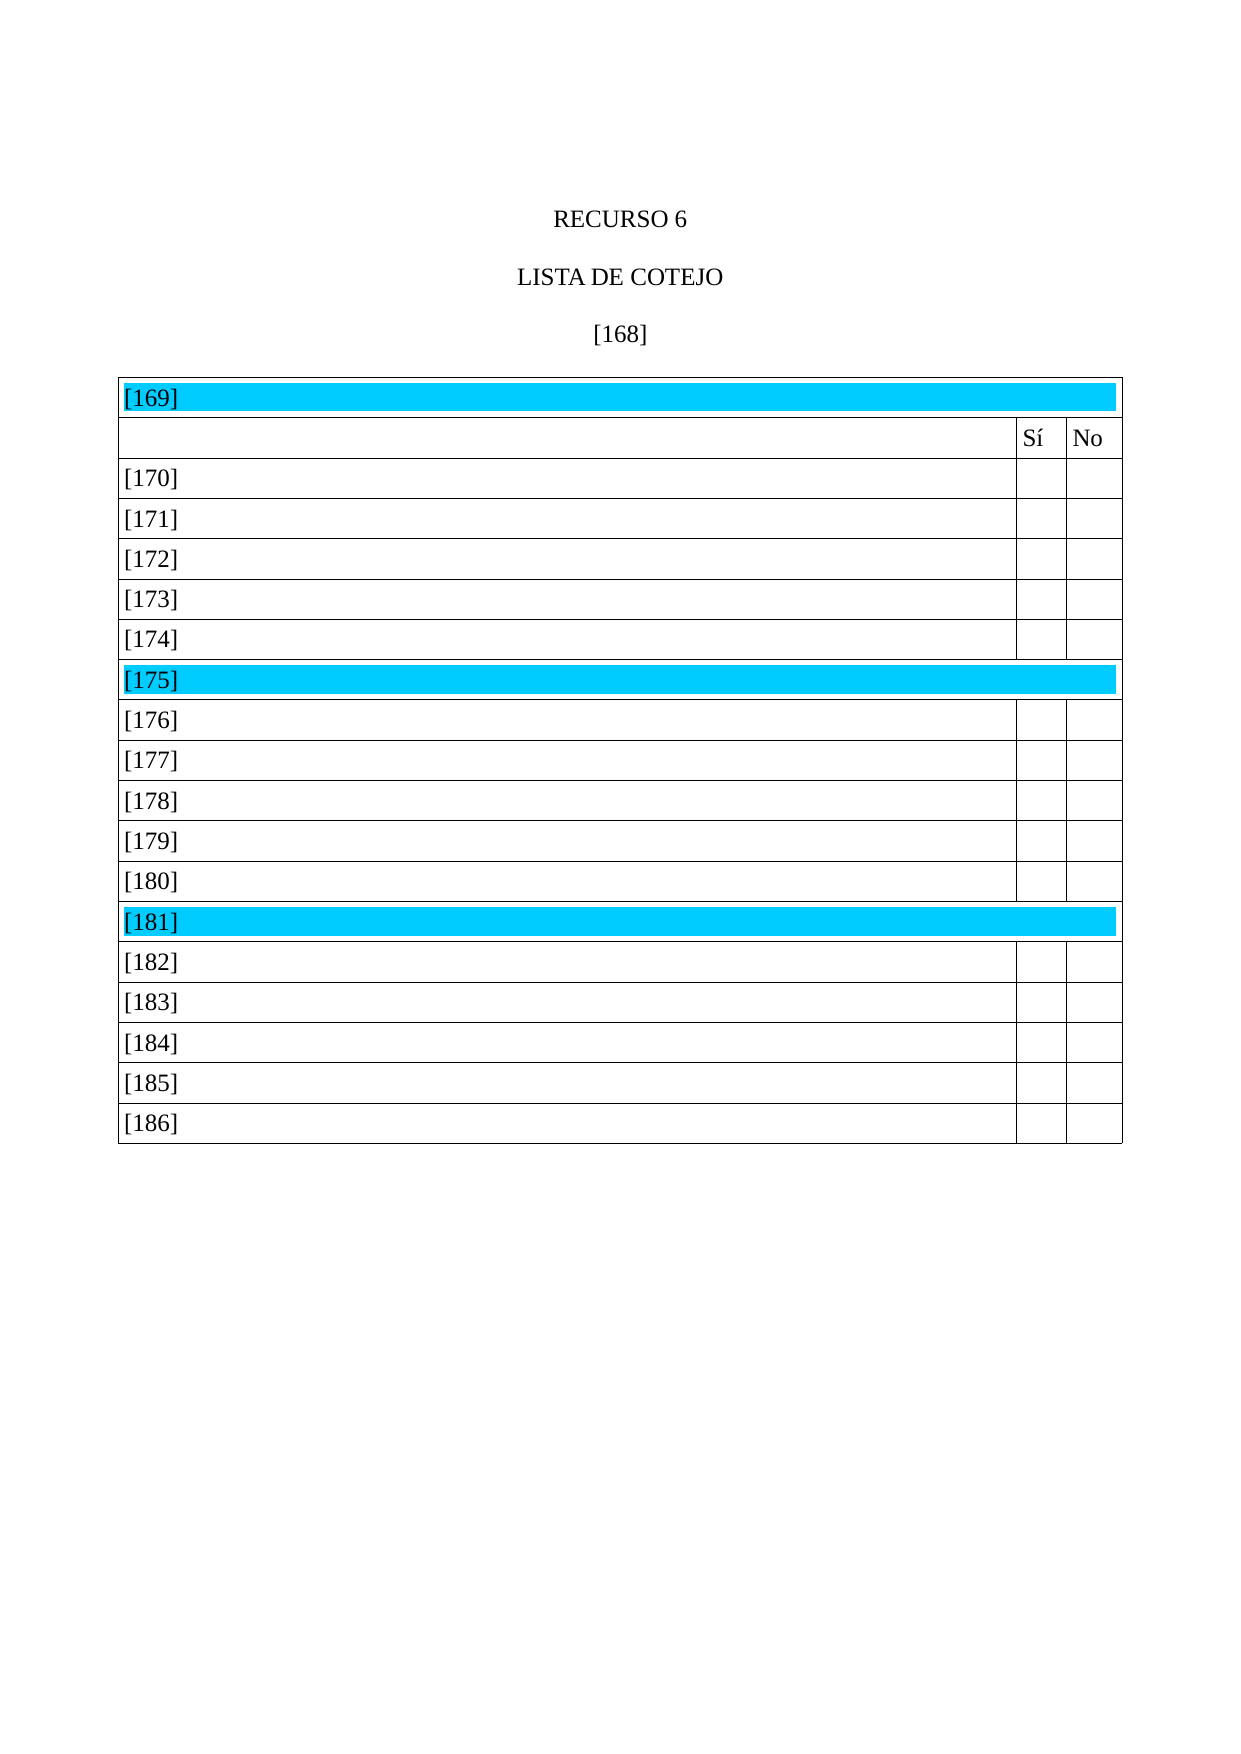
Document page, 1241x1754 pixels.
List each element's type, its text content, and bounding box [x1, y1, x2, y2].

table_cell [1067, 1063, 1122, 1102]
table_cell [183] [119, 983, 1016, 1022]
table_cell [173] [119, 580, 1016, 619]
table_cell [1067, 1023, 1122, 1062]
text [168] [118, 319, 1122, 348]
table_cell [1017, 862, 1066, 901]
table_cell [1017, 942, 1066, 982]
table_cell [1067, 700, 1122, 740]
table_cell [185] [119, 1063, 1016, 1102]
table_cell [1017, 1023, 1066, 1062]
table_cell [1017, 499, 1066, 538]
table_cell [171] [119, 499, 1016, 538]
table_cell [175] [119, 660, 1122, 699]
table_cell [1067, 499, 1122, 538]
table_cell [1017, 781, 1066, 820]
table_cell [1067, 741, 1122, 780]
text RECURSO 6 [118, 204, 1122, 233]
table_cell [1067, 1104, 1122, 1143]
table_cell [1067, 539, 1122, 578]
table_cell [1017, 700, 1066, 740]
table_cell [179] [119, 821, 1016, 861]
table_cell [174] [119, 620, 1016, 659]
table_cell [1067, 580, 1122, 619]
table_cell [177] [119, 741, 1016, 780]
table_cell [1017, 983, 1066, 1022]
table_cell [119, 418, 1016, 457]
table_cell [1067, 983, 1122, 1022]
text LISTA DE COTEJO [118, 262, 1122, 291]
table_cell [186] [119, 1104, 1016, 1143]
table_cell [1017, 620, 1066, 659]
table_cell [1017, 459, 1066, 498]
table_cell [1067, 862, 1122, 901]
table_cell [176] [119, 700, 1016, 740]
table_cell [1067, 942, 1122, 982]
table_cell [180] [119, 862, 1016, 901]
table_cell [170] [119, 459, 1016, 498]
table_cell [1067, 620, 1122, 659]
table_cell [178] [119, 781, 1016, 820]
table_cell [1067, 821, 1122, 861]
table_cell [1017, 1104, 1066, 1143]
table_cell No [1067, 418, 1122, 457]
table_cell [181] [119, 902, 1122, 941]
table_header [169] [119, 378, 1122, 417]
table_cell [182] [119, 942, 1016, 982]
table_cell Sí [1017, 418, 1066, 457]
table_cell [1067, 459, 1122, 498]
table_cell [1017, 741, 1066, 780]
table_cell [1017, 580, 1066, 619]
table_cell [1017, 1063, 1066, 1102]
table_cell [184] [119, 1023, 1016, 1062]
table_cell [1017, 821, 1066, 861]
table_cell [1067, 781, 1122, 820]
table_cell [1017, 539, 1066, 578]
table_cell [172] [119, 539, 1016, 578]
